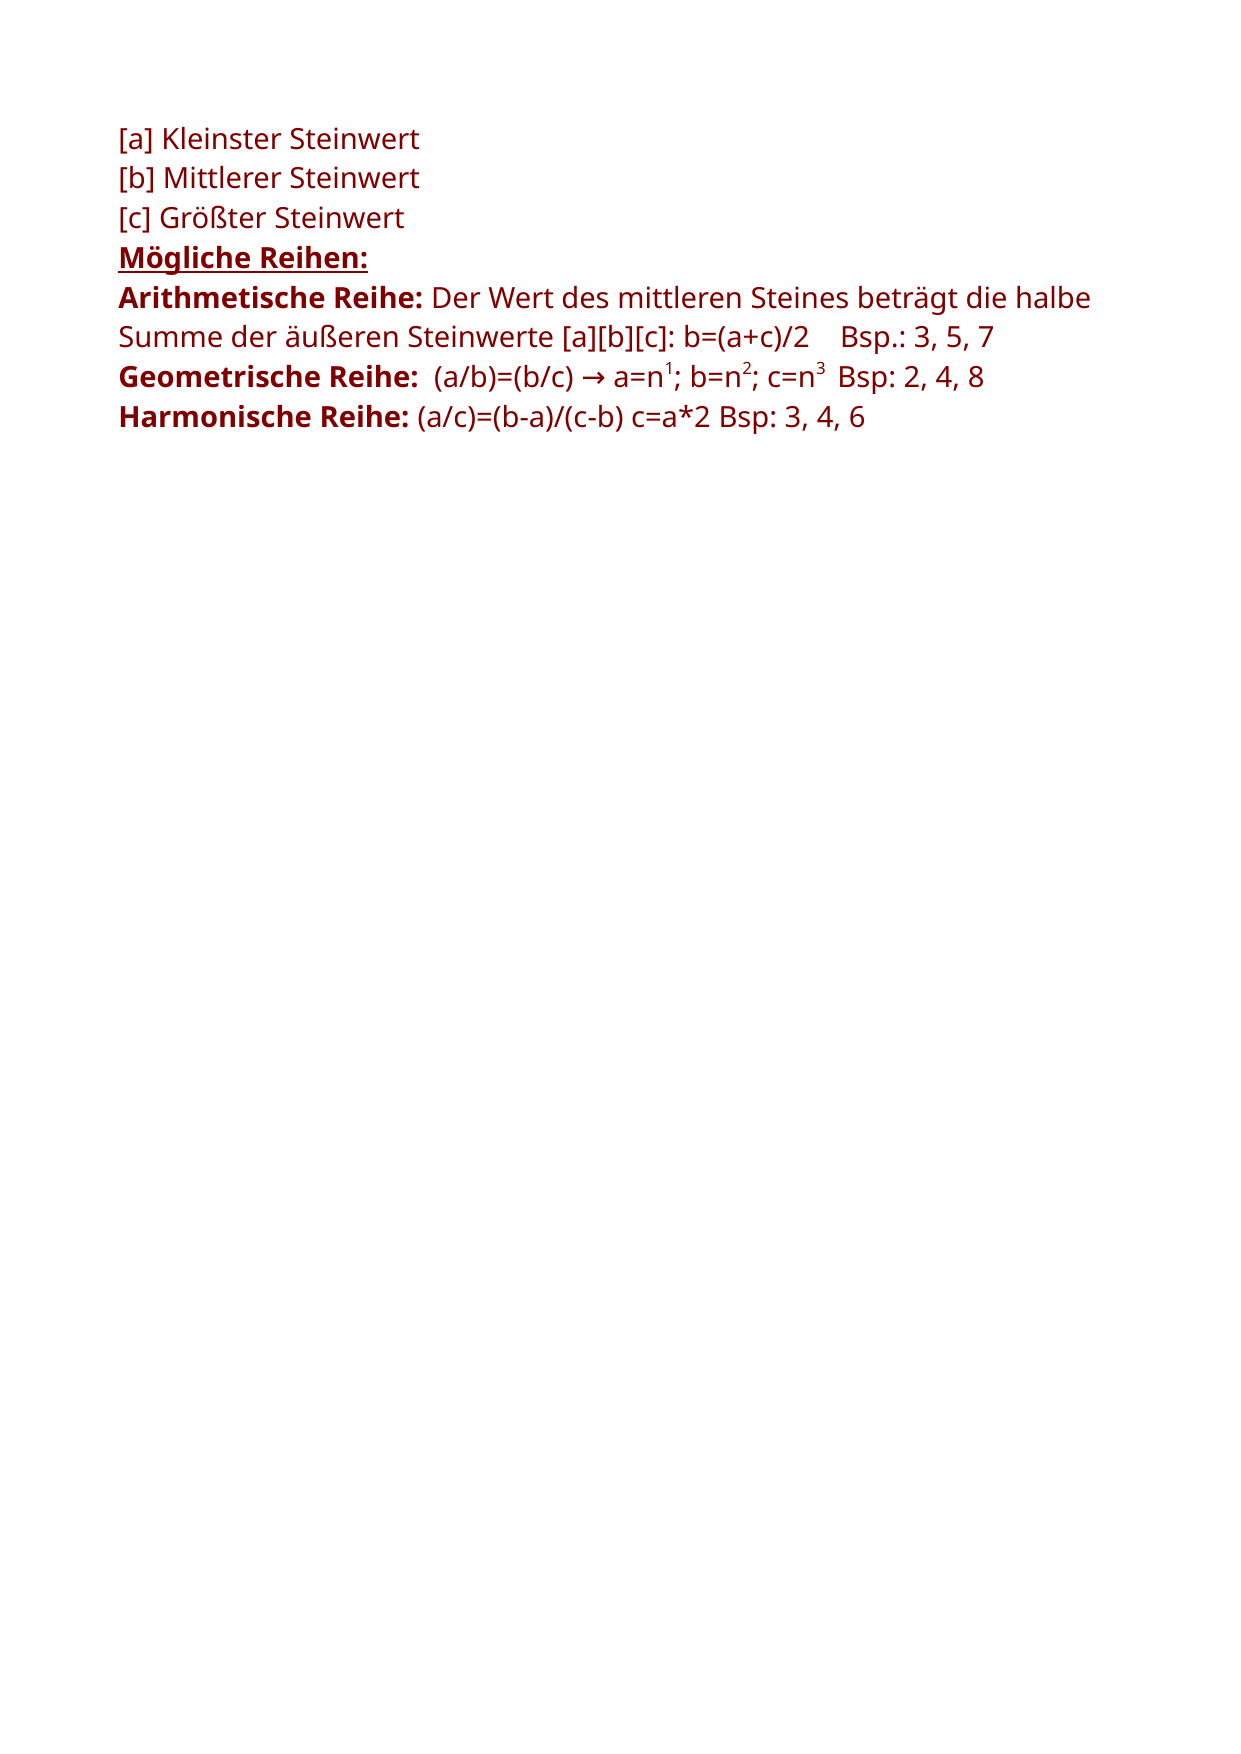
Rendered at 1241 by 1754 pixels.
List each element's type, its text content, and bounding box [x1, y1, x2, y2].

text Geometrische Reihe: (a/b)=(b/c) → a=n1; b=n2; c=n3 Bsp: 2, 4, 8 [118, 356, 1122, 396]
text [b] Mittlerer Steinwert [118, 158, 1122, 197]
text Mögliche Reihen: [118, 237, 1122, 277]
text Harmonische Reihe: (a/c)=(b-a)/(c-b) c=a*2 Bsp: 3, 4, 6 [118, 396, 1122, 436]
text Arithmetische Reihe: Der Wert des mittleren Steines beträgt die halbe Summe der äußeren Steinwerte [a][b][c]: b=(a+c)/2 Bsp.: 3, 5, 7 [118, 277, 1122, 356]
text [a] Kleinster Steinwert [118, 118, 1122, 158]
text [c] Größter Steinwert [118, 197, 1122, 237]
